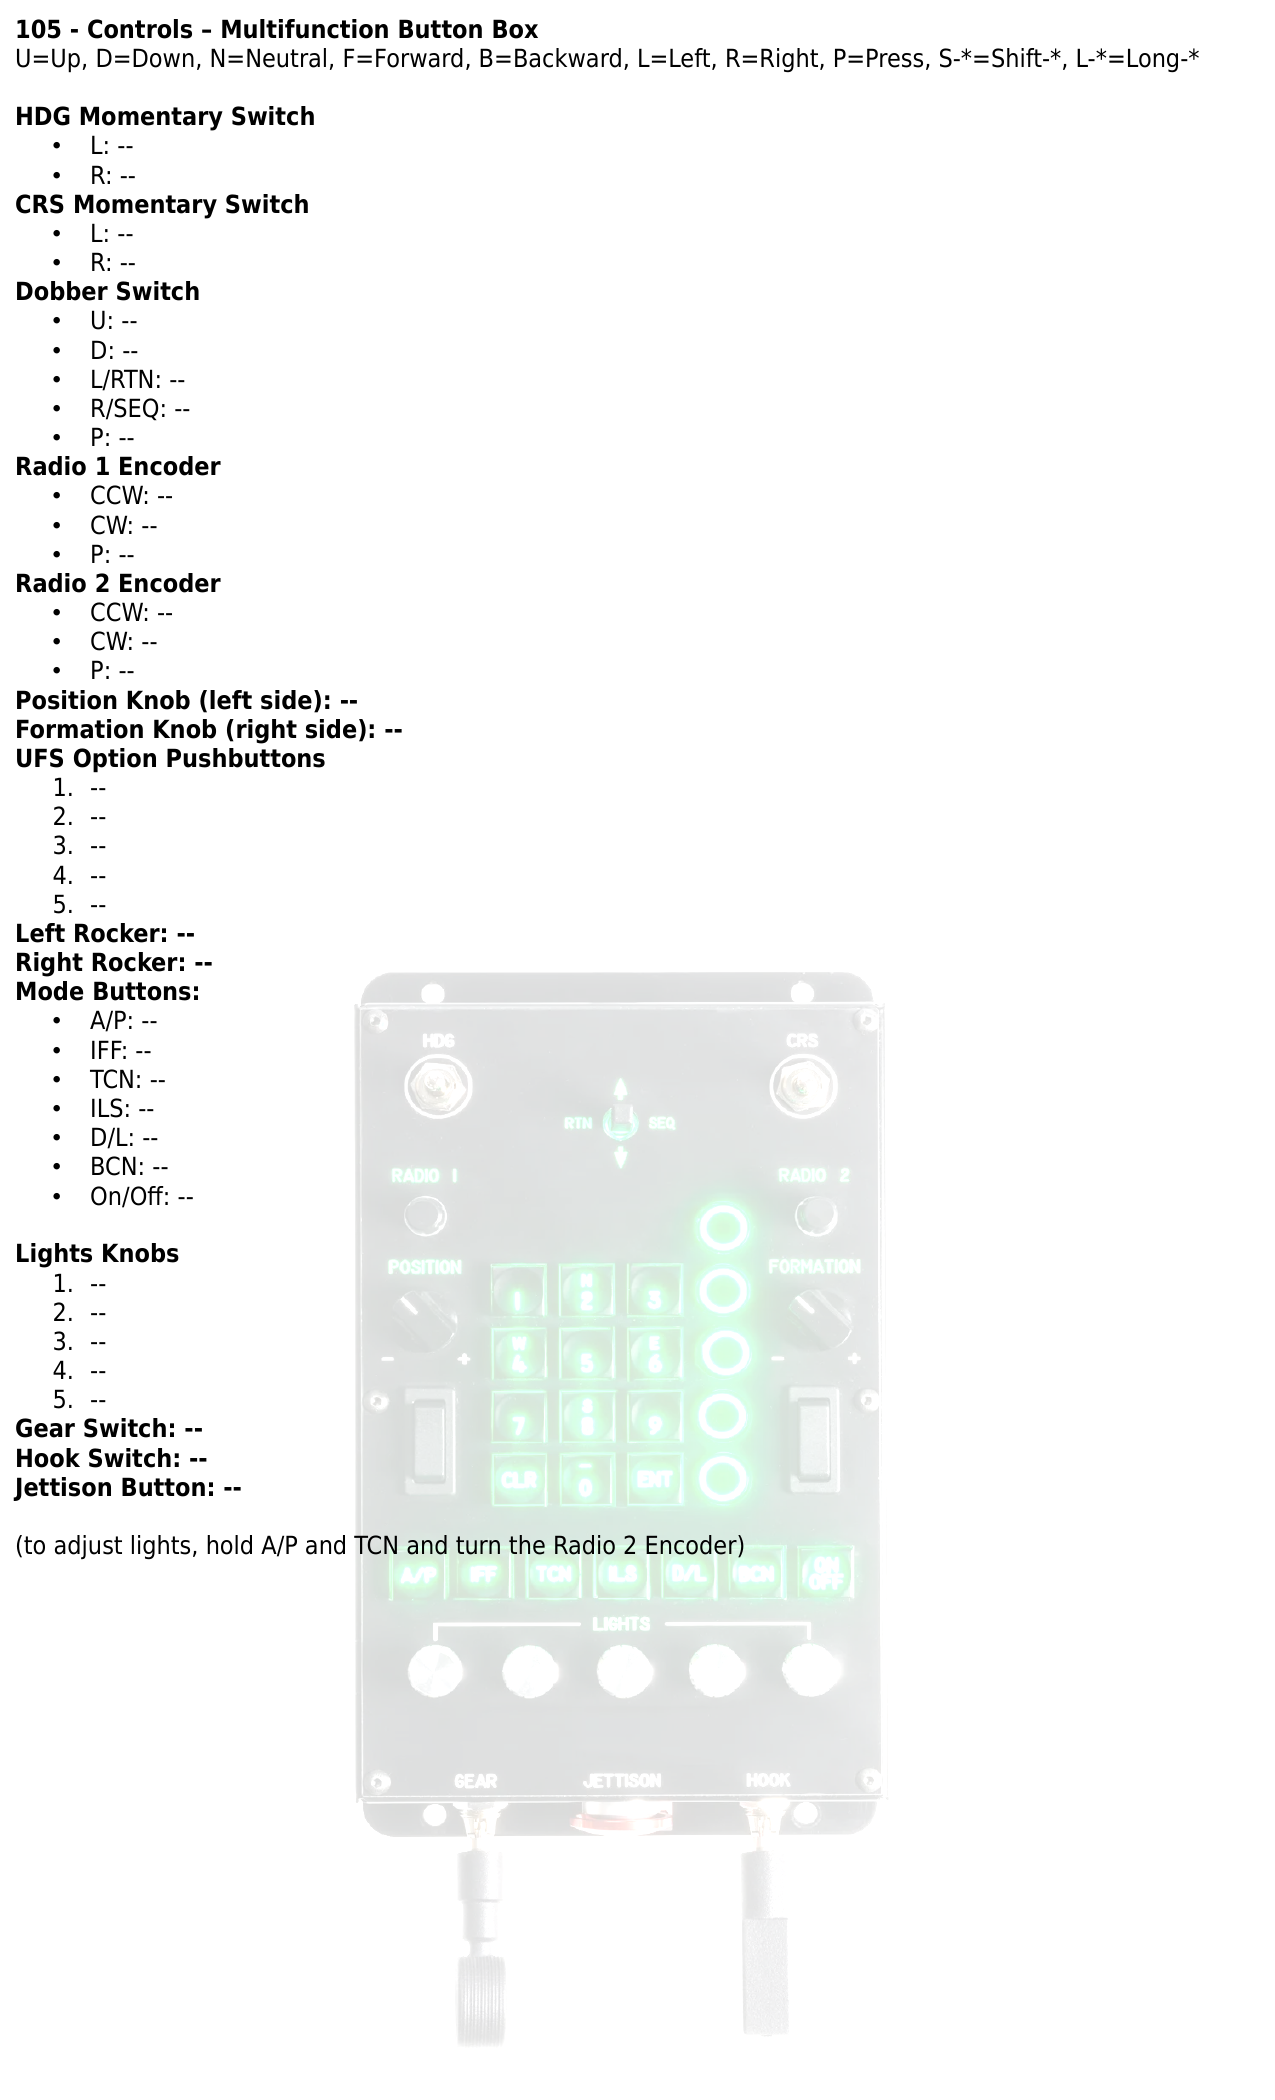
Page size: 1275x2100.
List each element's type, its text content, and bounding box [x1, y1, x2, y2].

list P: -- [52, 423, 1260, 452]
list R/SEQ: -- [52, 394, 1260, 423]
list P: -- [52, 657, 1260, 686]
list CW: -- [52, 627, 1260, 657]
text 105 - Controls – Multifunction Button Box [15, 15, 1260, 44]
text UFS Option Pushbuttons [15, 744, 1260, 773]
list P: -- [52, 540, 1260, 569]
list U: -- [52, 307, 1260, 336]
list R: -- [52, 161, 1260, 190]
list R: -- [52, 248, 1260, 277]
text Position Knob (left side): -- [15, 686, 1260, 715]
text U=Up, D=Down, N=Neutral, F=Forward, B=Backward, L=Left, R=Right, P=Press, S-*=Shift-*, L-*=Long-* [15, 44, 1260, 73]
list -- [52, 890, 1260, 895]
list D: -- [52, 336, 1260, 365]
list L: -- [52, 219, 1260, 248]
list CW: -- [52, 511, 1260, 540]
text Radio 1 Encoder [15, 452, 1260, 482]
text Dobber Switch [15, 277, 1260, 307]
text Radio 2 Encoder [15, 569, 1260, 598]
text Formation Knob (right side): -- [15, 715, 1260, 744]
list CCW: -- [52, 482, 1260, 511]
list -- [52, 802, 1260, 832]
list -- [52, 773, 1260, 802]
text CRS Momentary Switch [15, 190, 1260, 219]
list -- [52, 832, 1260, 861]
list -- [52, 861, 1260, 890]
list L/RTN: -- [52, 365, 1260, 394]
list CCW: -- [52, 598, 1260, 627]
text HDG Momentary Switch [15, 102, 1260, 132]
list L: -- [52, 132, 1260, 161]
